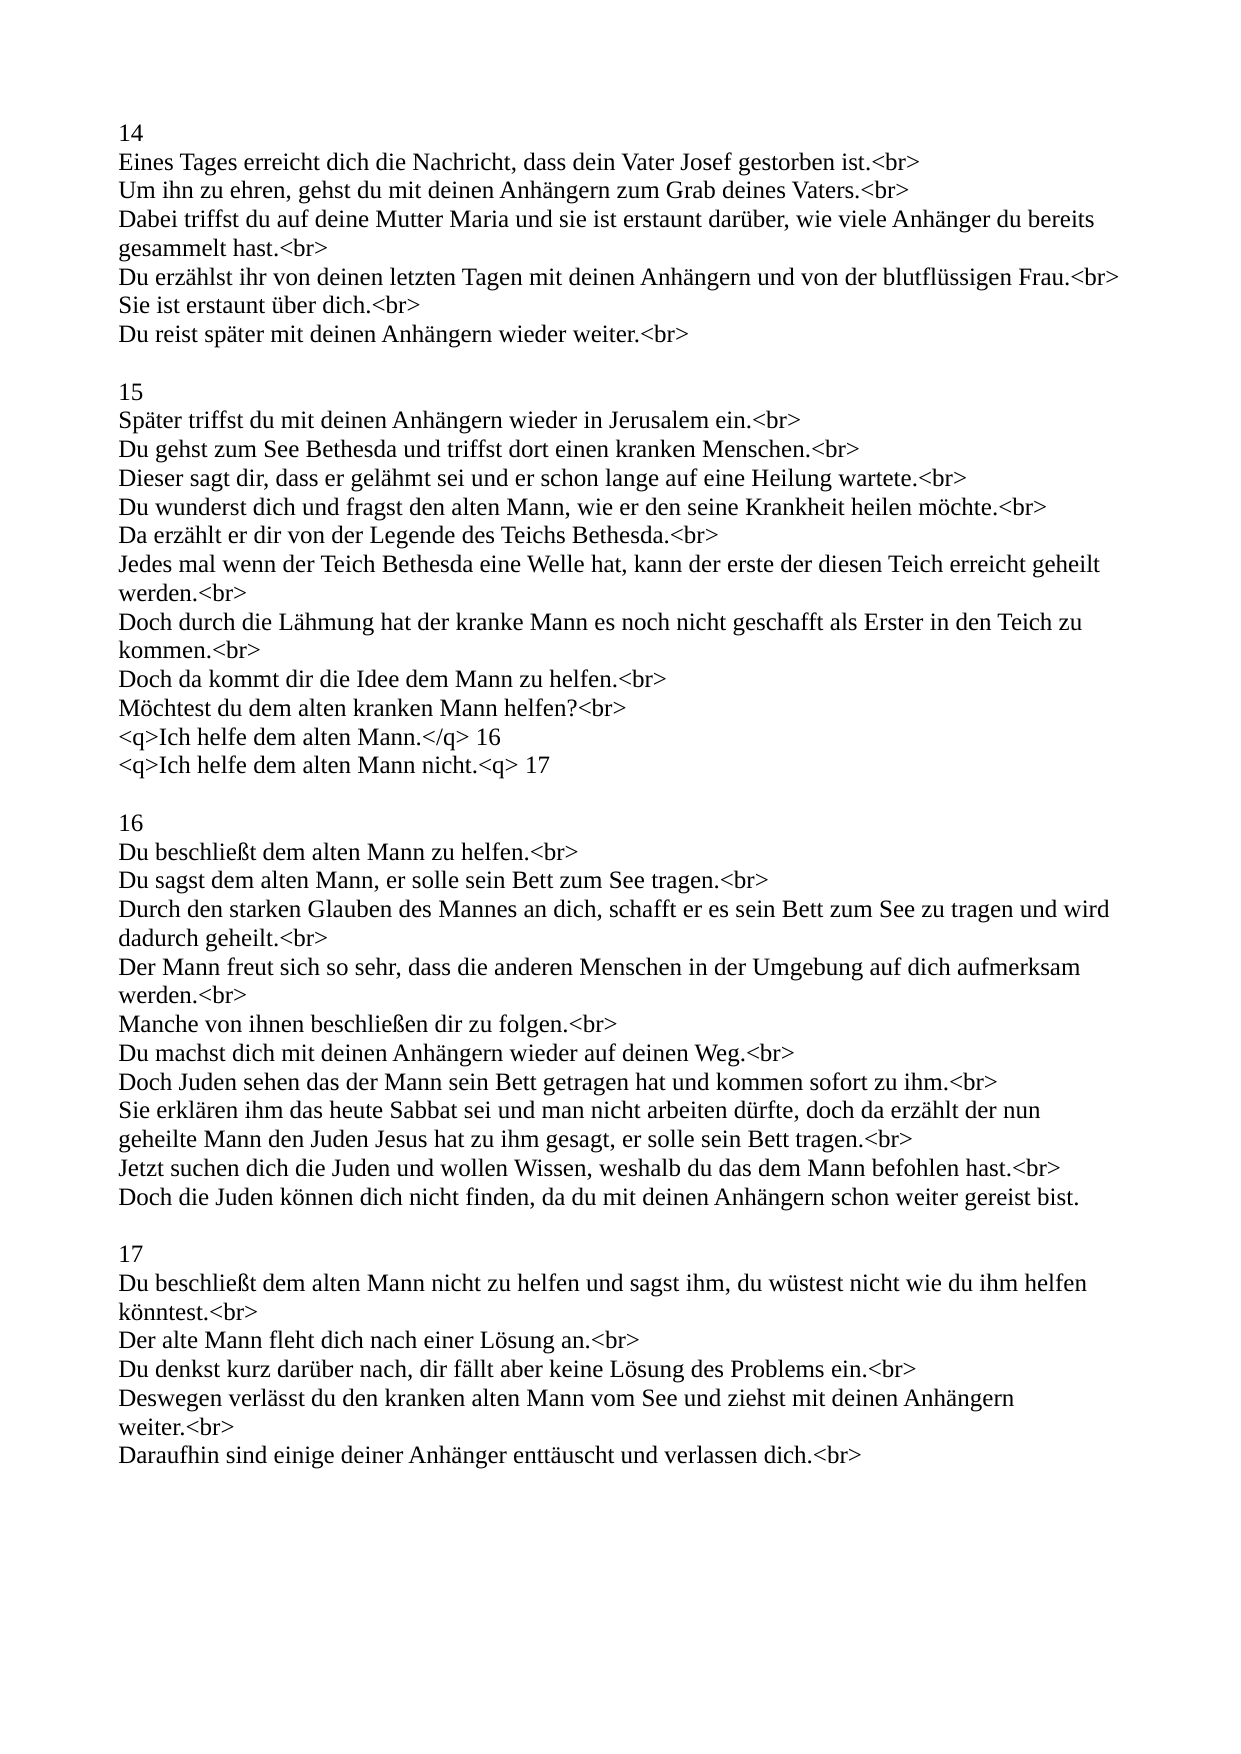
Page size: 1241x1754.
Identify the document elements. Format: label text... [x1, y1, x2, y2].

text Du beschließt dem alten Mann nicht zu helfen und sagst ihm, du wüstest nicht wie du ihm helfen könntest.<br> [118, 1268, 1122, 1326]
text Du beschließt dem alten Mann zu helfen.<br> [118, 837, 1122, 866]
text Sie ist erstaunt über dich.<br> [118, 291, 1122, 319]
text 14 [118, 118, 1122, 147]
text Durch den starken Glauben des Mannes an dich, schafft er es sein Bett zum See zu tragen und wird dadurch geheilt.<br> [118, 894, 1122, 952]
text 15 [118, 377, 1122, 406]
text Daraufhin sind einige deiner Anhänger enttäuscht und verlassen dich.<br> [118, 1441, 1122, 1469]
text Du reist später mit deinen Anhängern wieder weiter.<br> [118, 319, 1122, 348]
text Doch die Juden können dich nicht finden, da du mit deinen Anhängern schon weiter gereist bist. [118, 1182, 1122, 1211]
text Deswegen verlässt du den kranken alten Mann vom See und ziehst mit deinen Anhängern weiter.<br> [118, 1383, 1122, 1441]
text Doch da kommt dir die Idee dem Mann zu helfen.<br> [118, 664, 1122, 693]
text Du gehst zum See Bethesda und triffst dort einen kranken Menschen.<br> [118, 434, 1122, 463]
text 17 [118, 1239, 1122, 1268]
text Doch Juden sehen das der Mann sein Bett getragen hat und kommen sofort zu ihm.<br> [118, 1067, 1122, 1096]
text Doch durch die Lähmung hat der kranke Mann es noch nicht geschafft als Erster in den Teich zu kommen.<br> [118, 607, 1122, 664]
text Jedes mal wenn der Teich Bethesda eine Welle hat, kann der erste der diesen Teich erreicht geheilt werden.<br> [118, 549, 1122, 607]
text Dieser sagt dir, dass er gelähmt sei und er schon lange auf eine Heilung wartete.<br> [118, 463, 1122, 492]
text Sie erklären ihm das heute Sabbat sei und man nicht arbeiten dürfte, doch da erzählt der nun geheilte Mann den Juden Jesus hat zu ihm gesagt, er solle sein Bett tragen.<br> [118, 1096, 1122, 1153]
text Jetzt suchen dich die Juden und wollen Wissen, weshalb du das dem Mann befohlen hast.<br> [118, 1153, 1122, 1182]
text Eines Tages erreicht dich die Nachricht, dass dein Vater Josef gestorben ist.<br> [118, 147, 1122, 176]
text Manche von ihnen beschließen dir zu folgen.<br> [118, 1009, 1122, 1038]
text Der Mann freut sich so sehr, dass die anderen Menschen in der Umgebung auf dich aufmerksam werden.<br> [118, 952, 1122, 1009]
text Später triffst du mit deinen Anhängern wieder in Jerusalem ein.<br> [118, 406, 1122, 434]
text Dabei triffst du auf deine Mutter Maria und sie ist erstaunt darüber, wie viele Anhänger du bereits gesammelt hast.<br> [118, 204, 1122, 262]
text Da erzählt er dir von der Legende des Teichs Bethesda.<br> [118, 521, 1122, 549]
text Du wunderst dich und fragst den alten Mann, wie er den seine Krankheit heilen möchte.<br> [118, 492, 1122, 521]
text <q>Ich helfe dem alten Mann nicht.<q> 17 [118, 751, 1122, 779]
text Möchtest du dem alten kranken Mann helfen?<br> [118, 693, 1122, 722]
text Du denkst kurz darüber nach, dir fällt aber keine Lösung des Problems ein.<br> [118, 1354, 1122, 1383]
text Der alte Mann fleht dich nach einer Lösung an.<br> [118, 1326, 1122, 1354]
text Du erzählst ihr von deinen letzten Tagen mit deinen Anhängern und von der blutflüssigen Frau.<br> [118, 262, 1122, 291]
text Du sagst dem alten Mann, er solle sein Bett zum See tragen.<br> [118, 866, 1122, 894]
text Du machst dich mit deinen Anhängern wieder auf deinen Weg.<br> [118, 1038, 1122, 1067]
text Um ihn zu ehren, gehst du mit deinen Anhängern zum Grab deines Vaters.<br> [118, 176, 1122, 204]
text <q>Ich helfe dem alten Mann.</q> 16 [118, 722, 1122, 751]
text 16 [118, 808, 1122, 837]
